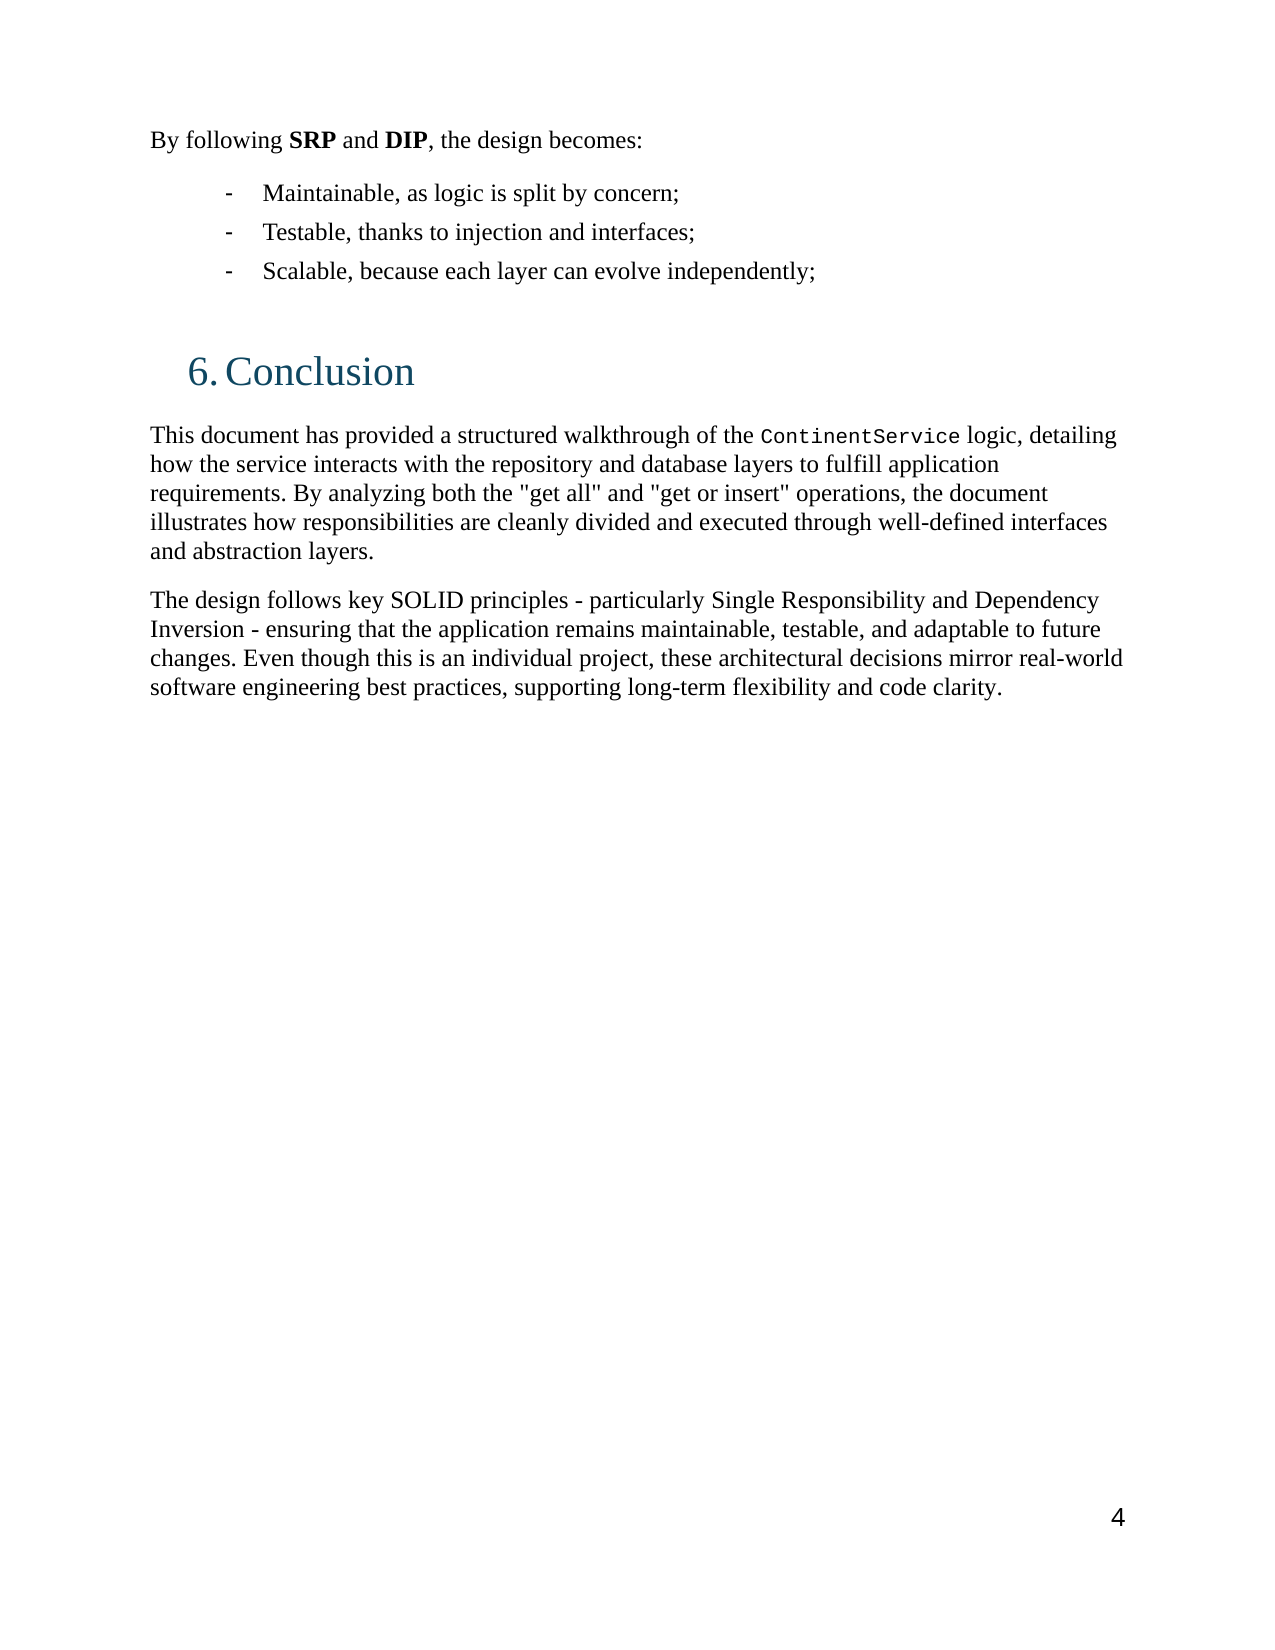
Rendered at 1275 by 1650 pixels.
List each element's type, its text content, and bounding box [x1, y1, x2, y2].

subtitle Conclusion [187, 346, 1125, 394]
text By following SRP and DIP, the design becomes: [150, 125, 1125, 153]
text The design follows key SOLID principles - particularly Single Responsibility and Dependency Inversion - ensuring that the application remains maintainable, testable, and adaptable to future changes. Even though this is an individual project, these architectural decisions mirror real-world software engineering best practices, supporting long-term flexibility and code clarity. [150, 585, 1125, 700]
text This document has provided a structured walkthrough of the ContinentService logic, detailing how the service interacts with the repository and database layers to fulfill application requirements. By analyzing both the "get all" and "get or insert" operations, the document illustrates how responsibilities are cleanly divided and executed through well-defined interfaces and abstraction layers. [150, 420, 1125, 564]
list Testable, thanks to injection and interfaces; [225, 213, 1125, 248]
list Maintainable, as logic is split by concern; [225, 174, 1125, 208]
list Scalable, because each layer can evolve independently; [225, 253, 1125, 287]
